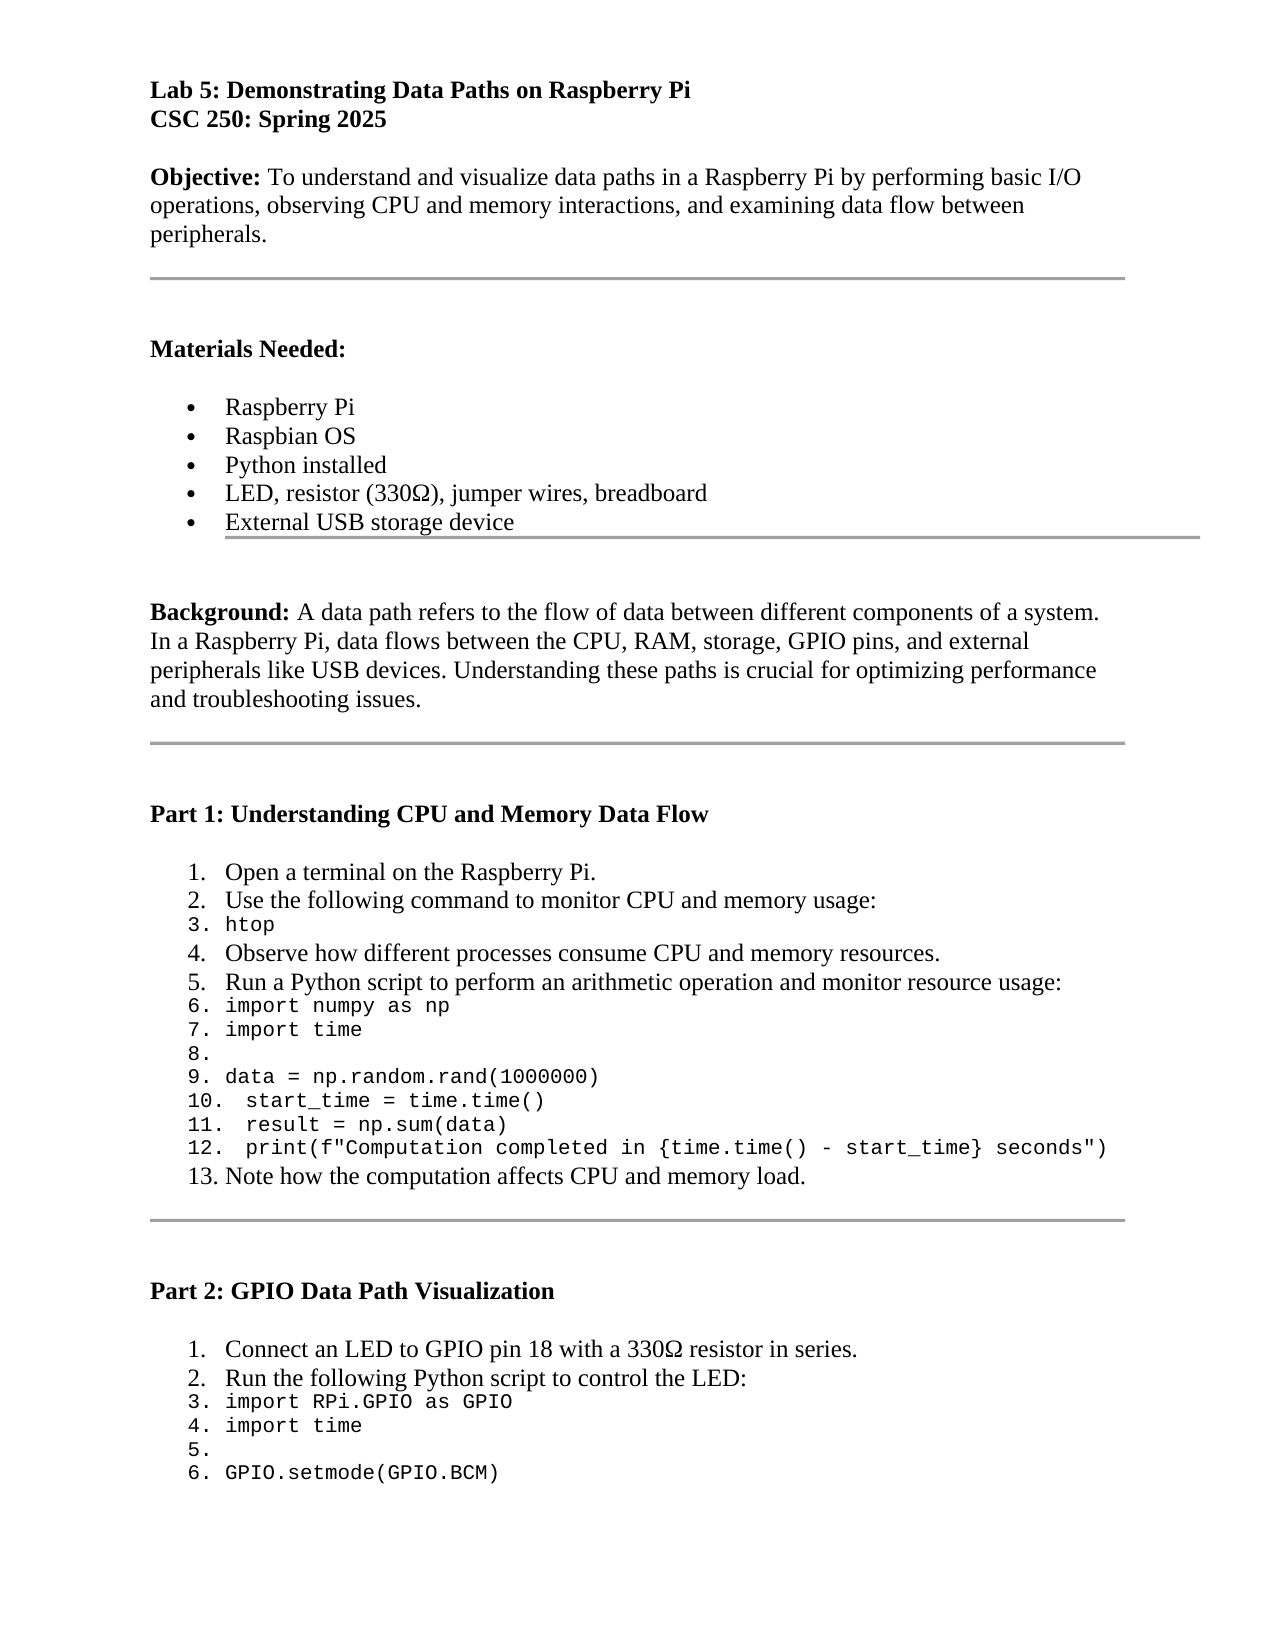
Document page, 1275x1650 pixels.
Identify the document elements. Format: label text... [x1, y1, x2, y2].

list data = np.random.rand(1000000) [187, 1066, 1125, 1090]
list External USB storage device [187, 507, 1125, 568]
text Part 2: GPIO Data Path Visualization [150, 1276, 1125, 1305]
list Python installed [187, 450, 1125, 478]
list Raspbian OS [187, 421, 1125, 450]
text Part 1: Understanding CPU and Memory Data Flow [150, 799, 1125, 828]
list LED, resistor (330Ω), jumper wires, breadboard [187, 478, 1125, 507]
list import time [187, 1415, 1125, 1439]
list Note how the computation affects CPU and memory load. [187, 1161, 1125, 1190]
list Open a terminal on the Raspberry Pi. [187, 857, 1125, 886]
list Connect an LED to GPIO pin 18 with a 330Ω resistor in series. [187, 1334, 1125, 1363]
list Run the following Python script to control the LED: [187, 1363, 1125, 1391]
list print(f"Computation completed in {time.time() - start_time} seconds") [187, 1137, 1125, 1161]
list Use the following command to monitor CPU and memory usage: [187, 886, 1125, 914]
list Run a Python script to perform an arithmetic operation and monitor resource usage: [187, 967, 1125, 995]
list import numpy as np [187, 995, 1125, 1019]
list start_time = time.time() [187, 1090, 1125, 1114]
text Background: A data path refers to the flow of data between different components of a system. In a Raspberry Pi, data flows between the CPU, RAM, storage, GPIO pins, and external peripherals like USB devices. Understanding these paths is crucial for optimizing performance and troubleshooting issues. [150, 597, 1125, 712]
list Observe how different processes consume CPU and memory resources. [187, 938, 1125, 967]
list GPIO.setmode(GPIO.BCM) [187, 1462, 1125, 1486]
list htop [187, 914, 1125, 938]
list result = np.sum(data) [187, 1114, 1125, 1137]
text Materials Needed: [150, 334, 1125, 363]
list import RPi.GPIO as GPIO [187, 1391, 1125, 1415]
list import time [187, 1019, 1125, 1043]
list Raspberry Pi [187, 392, 1125, 421]
text Objective: To understand and visualize data paths in a Raspberry Pi by performing basic I/O operations, observing CPU and memory interactions, and examining data flow between peripherals. [150, 162, 1125, 248]
